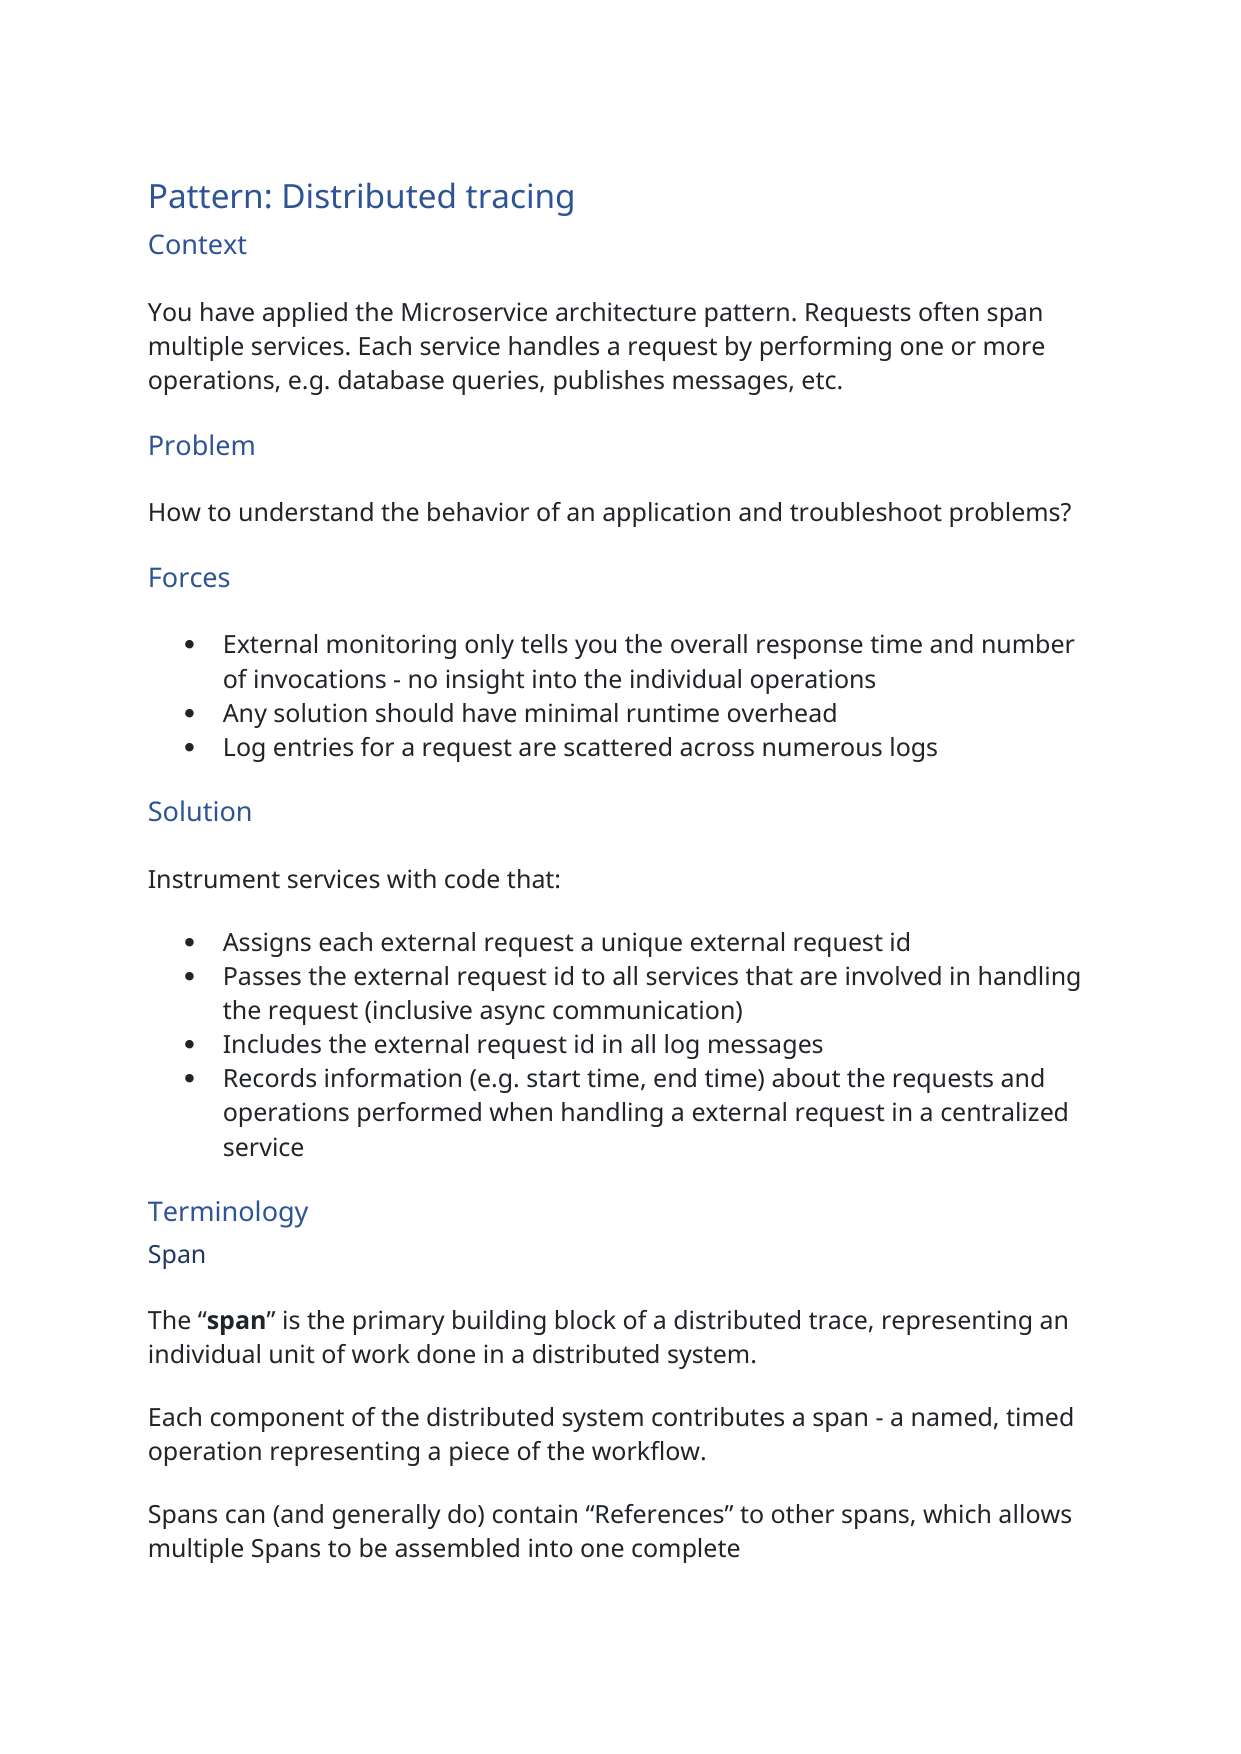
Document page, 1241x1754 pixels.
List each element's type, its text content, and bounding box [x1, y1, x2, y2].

subtitle Problem [148, 426, 1093, 463]
subtitle Forces [148, 558, 1093, 595]
subtitle Solution [148, 793, 1093, 829]
text Each component of the distributed system contributes a span - a named, timed operation representing a piece of the workflow. [148, 1399, 1093, 1468]
text You have applied the Microservice architecture pattern. Requests often span multiple services. Each service handles a request by performing one or more operations, e.g. database queries, publishes messages, etc. [148, 295, 1093, 397]
subtitle Terminology [148, 1192, 1093, 1229]
list Log entries for a request are scattered across numerous logs [185, 729, 1093, 763]
text The “span” is the primary building block of a distributed trace, representing an individual unit of work done in a distributed system. [148, 1302, 1093, 1370]
subtitle Context [148, 226, 1093, 263]
list Passes the external request id to all services that are involved in handling the request (inclusive async communication) [185, 959, 1093, 1027]
list Any solution should have minimal runtime overhead [185, 695, 1093, 729]
text Instrument services with code that: [148, 862, 1093, 896]
list Includes the external request id in all log messages [185, 1027, 1093, 1061]
list Assigns each external request a unique external request id [185, 925, 1093, 959]
subtitle Span [148, 1236, 1093, 1270]
list External monitoring only tells you the overall response time and number of invocations - no insight into the individual operations [185, 627, 1093, 695]
subtitle Pattern: Distributed tracing [148, 173, 1093, 218]
list Records information (e.g. start time, end time) about the requests and operations performed when handling a external request in a centralized service [185, 1061, 1093, 1163]
text Spans can (and generally do) contain “References” to other spans, which allows multiple Spans to be assembled into one complete [148, 1497, 1093, 1565]
text How to understand the behavior of an application and troubleshoot problems? [148, 495, 1093, 529]
